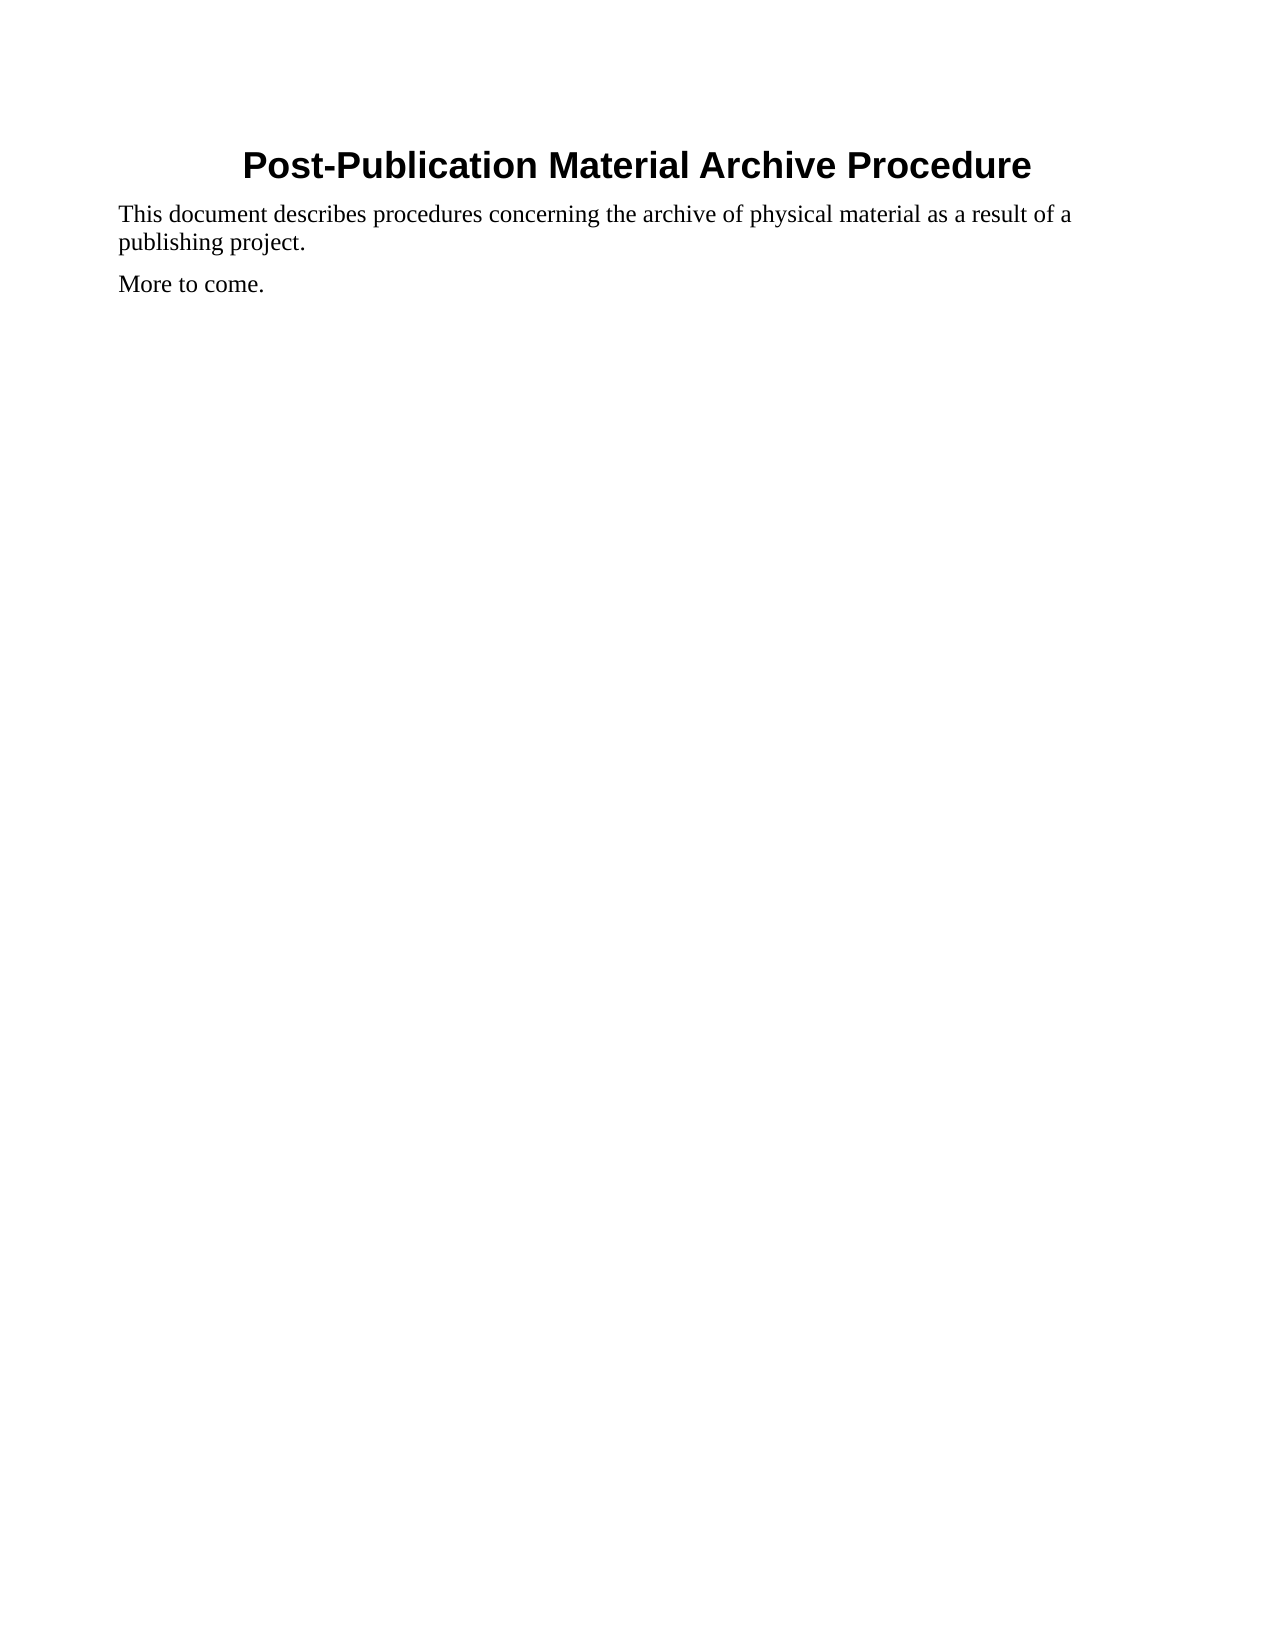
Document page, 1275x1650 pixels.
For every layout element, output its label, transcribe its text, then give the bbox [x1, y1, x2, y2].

text More to come. [118, 269, 1157, 297]
text This document describes procedures concerning the archive of physical material as a result of a publishing project. [118, 199, 1157, 256]
title Post-Publication Material Archive Procedure [118, 143, 1157, 186]
